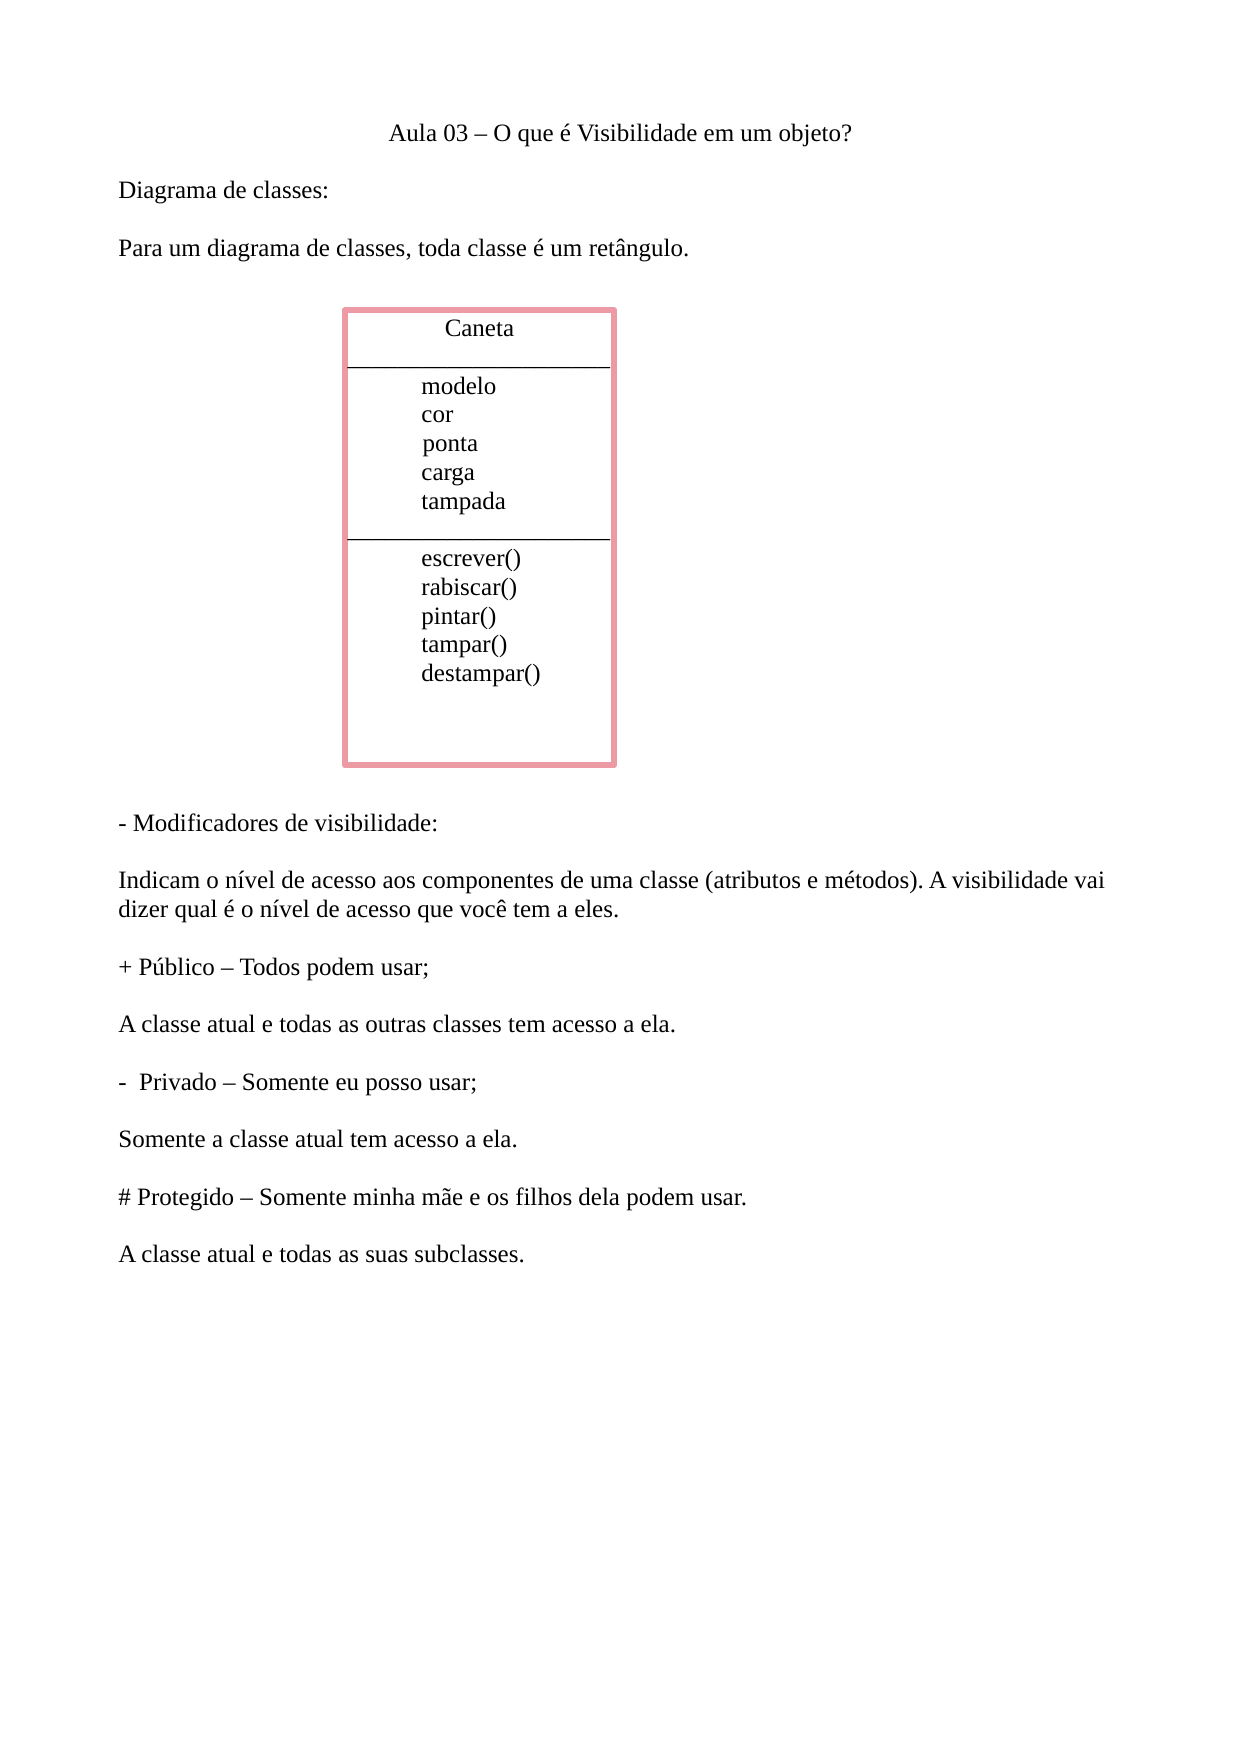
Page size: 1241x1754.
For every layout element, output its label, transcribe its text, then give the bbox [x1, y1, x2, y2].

text A classe atual e todas as outras classes tem acesso a ela. [118, 1009, 1122, 1038]
text Indicam o nível de acesso aos componentes de uma classe (atributos e métodos). A visibilidade vai dizer qual é o nível de acesso que você tem a eles. [118, 866, 1122, 923]
text Aula 03 – O que é Visibilidade em um objeto? [118, 118, 1122, 147]
text # Protegido – Somente minha mãe e os filhos dela podem usar. [118, 1182, 1122, 1211]
text - Modificadores de visibilidade: [118, 808, 1122, 837]
text Diagrama de classes: [118, 176, 1122, 204]
text Para um diagrama de classes, toda classe é um retângulo. [118, 233, 1122, 262]
text A classe atual e todas as suas subclasses. [118, 1239, 1122, 1268]
text - Privado – Somente eu posso usar; [118, 1067, 1122, 1096]
text + Público – Todos podem usar; [118, 952, 1122, 981]
text Somente a classe atual tem acesso a ela. [118, 1124, 1122, 1153]
